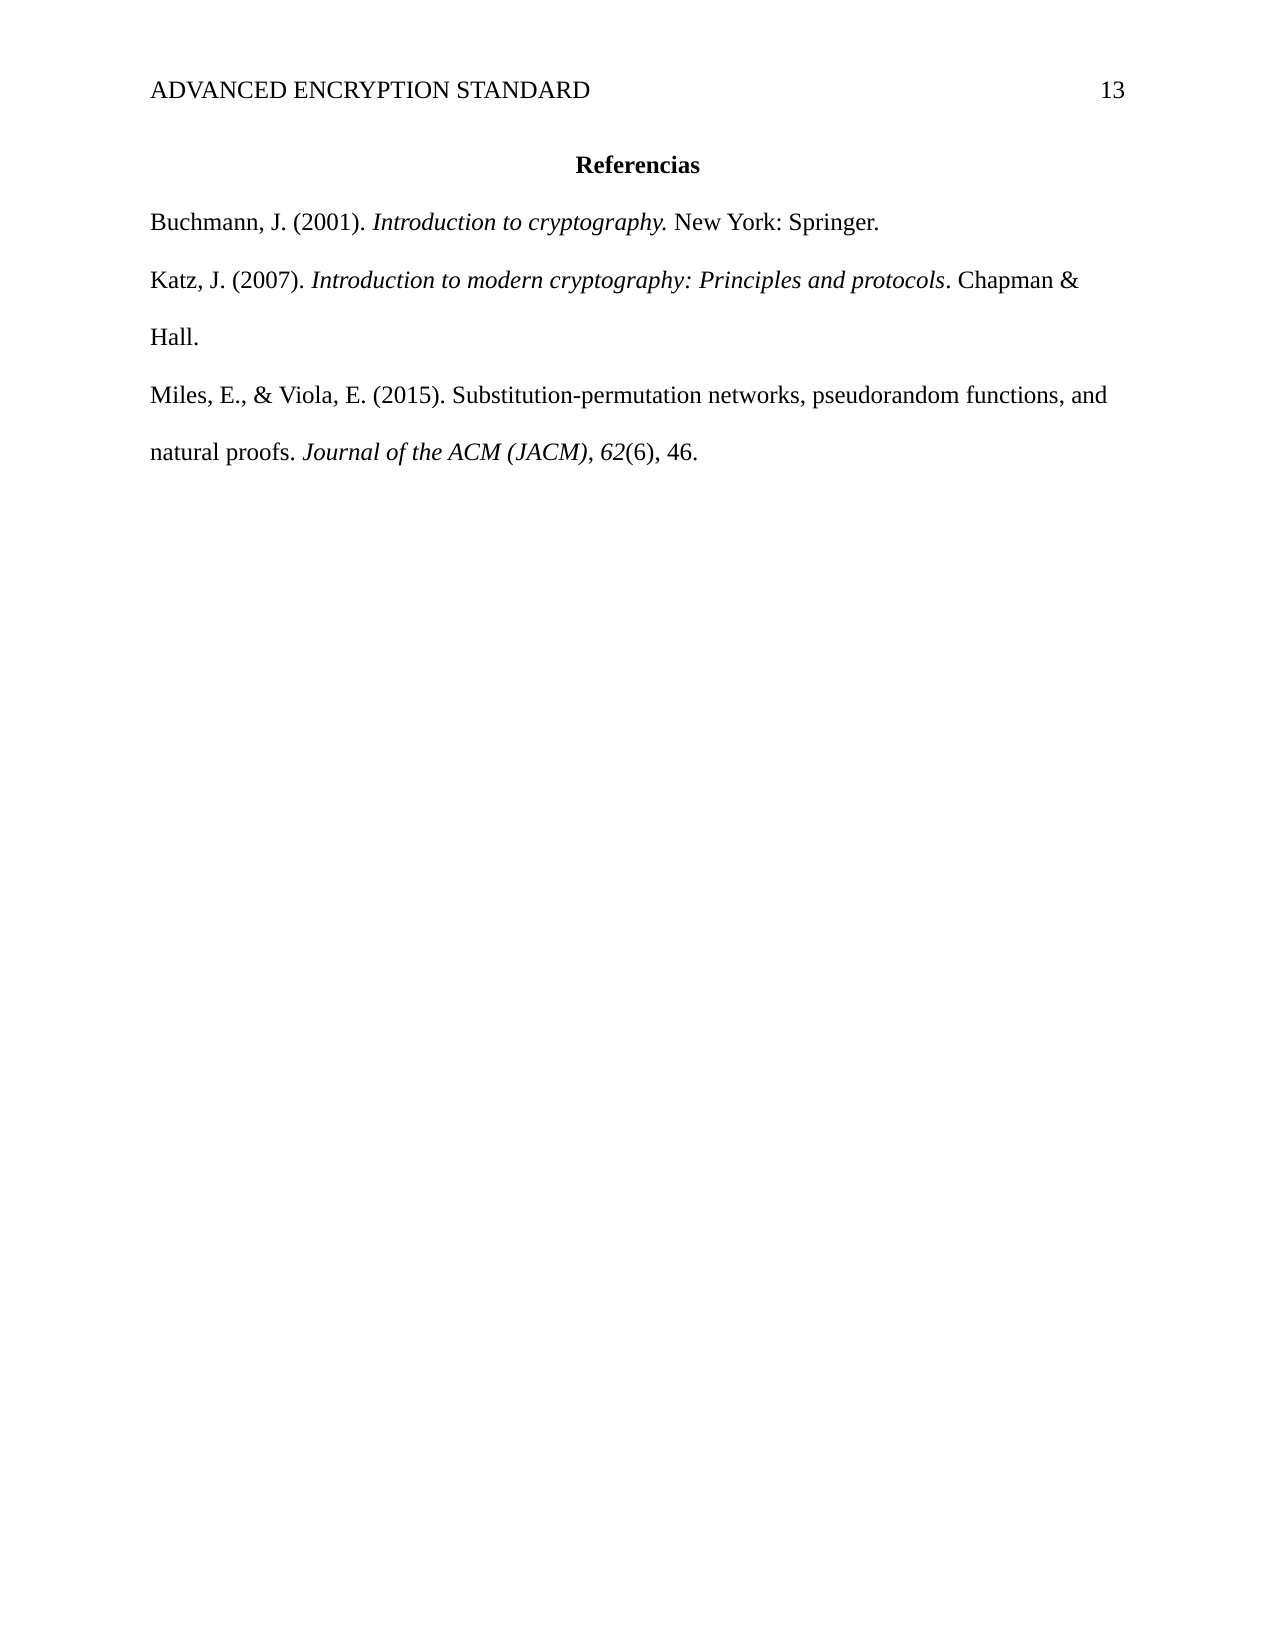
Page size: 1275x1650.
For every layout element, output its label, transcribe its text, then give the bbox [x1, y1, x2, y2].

text Referencias [150, 150, 1125, 179]
text Miles, E., & Viola, E. (2015). Substitution-permutation networks, pseudorandom functions, and natural proofs. Journal of the ACM (JACM), 62(6), 46. [150, 380, 1125, 466]
text Buchmann, J. (2001). Introduction to cryptography. New York: Springer. [150, 207, 1125, 236]
text Katz, J. (2007). Introduction to modern cryptography: Principles and protocols. Chapman & Hall. [150, 265, 1125, 351]
